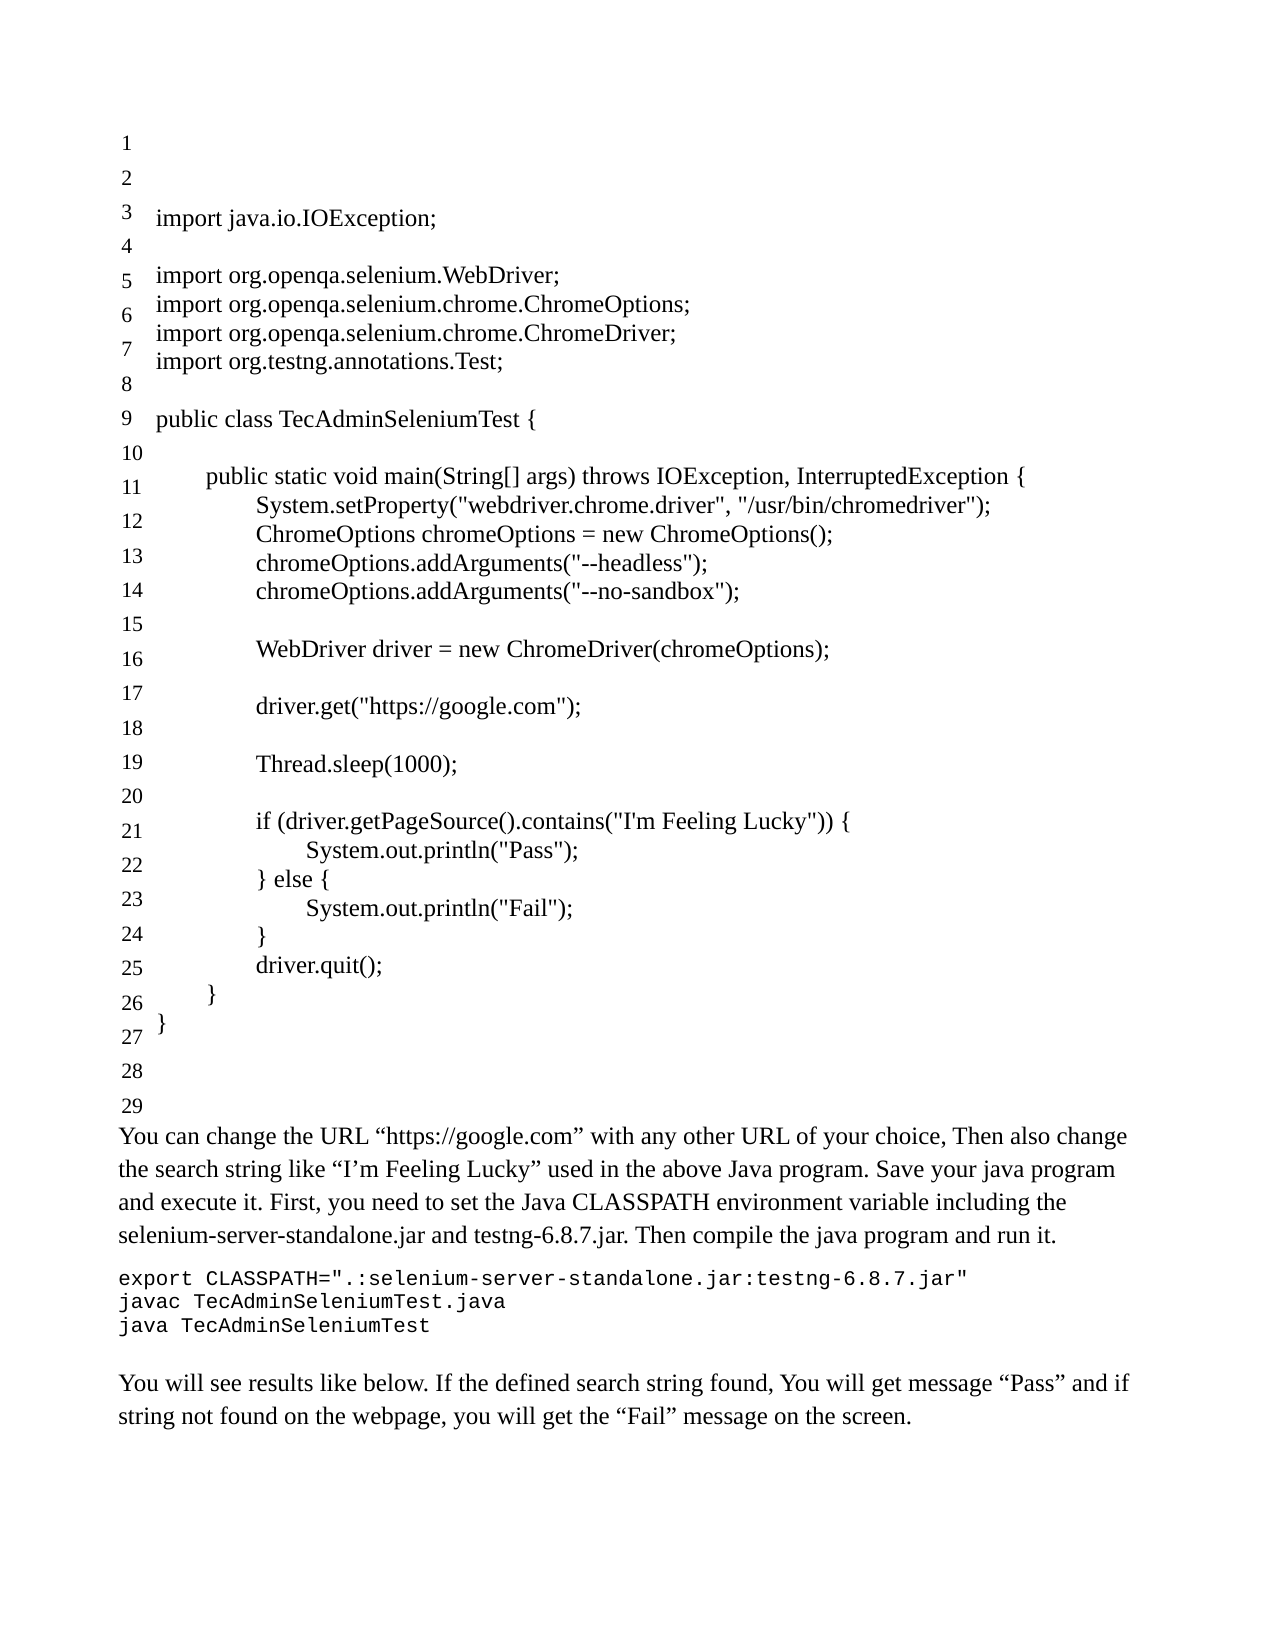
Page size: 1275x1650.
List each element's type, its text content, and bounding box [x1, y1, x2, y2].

text java TecAdminSeleniumTest [118, 1315, 1157, 1338]
table_header 1 2 3 4 5 6 7 8 9 10 11 12 13 14 15 16 17 18 19 20 21 22 23 24 25 26 27 28 29 [118, 118, 153, 1121]
text export CLASSPATH=".:selenium-server-standalone.jar:testng-6.8.7.jar" [118, 1267, 1157, 1291]
table_header import java.io.IOException; import org.openqa.selenium.WebDriver; import org.openqa.selenium.chrome.ChromeOptions; import org.openqa.selenium.chrome.ChromeDriver; import org.testng.annotations.Test; public class TecAdminSeleniumTest { public static void main(String[] args) throws IOException, InterruptedException { System.setProperty("webdriver.chrome.driver", "/usr/bin/chromedriver"); ChromeOptions chromeOptions = new ChromeOptions(); chromeOptions.addArguments("--headless"); chromeOptions.addArguments("--no-sandbox"); WebDriver driver = new ChromeDriver(chromeOptions); driver.get("https://google.com"); Thread.sleep(1000); if (driver.getPageSource().contains("I'm Feeling Lucky")) { System.out.println("Pass"); } else { System.out.println("Fail"); } driver.quit(); } } [153, 118, 1146, 1121]
text javac TecAdminSeleniumTest.java [118, 1291, 1157, 1315]
text You will see results like below. If the defined search string found, You will get message “Pass” and if string not found on the webpage, you will get the “Fail” message on the screen. [118, 1368, 1157, 1430]
text You can change the URL “https://google.com” with any other URL of your choice, Then also change the search string like “I’m Feeling Lucky” used in the above Java program. Save your java program and execute it. First, you need to set the Java CLASSPATH environment variable including the selenium-server-standalone.jar and testng-6.8.7.jar. Then compile the java program and run it. [118, 1121, 1157, 1249]
